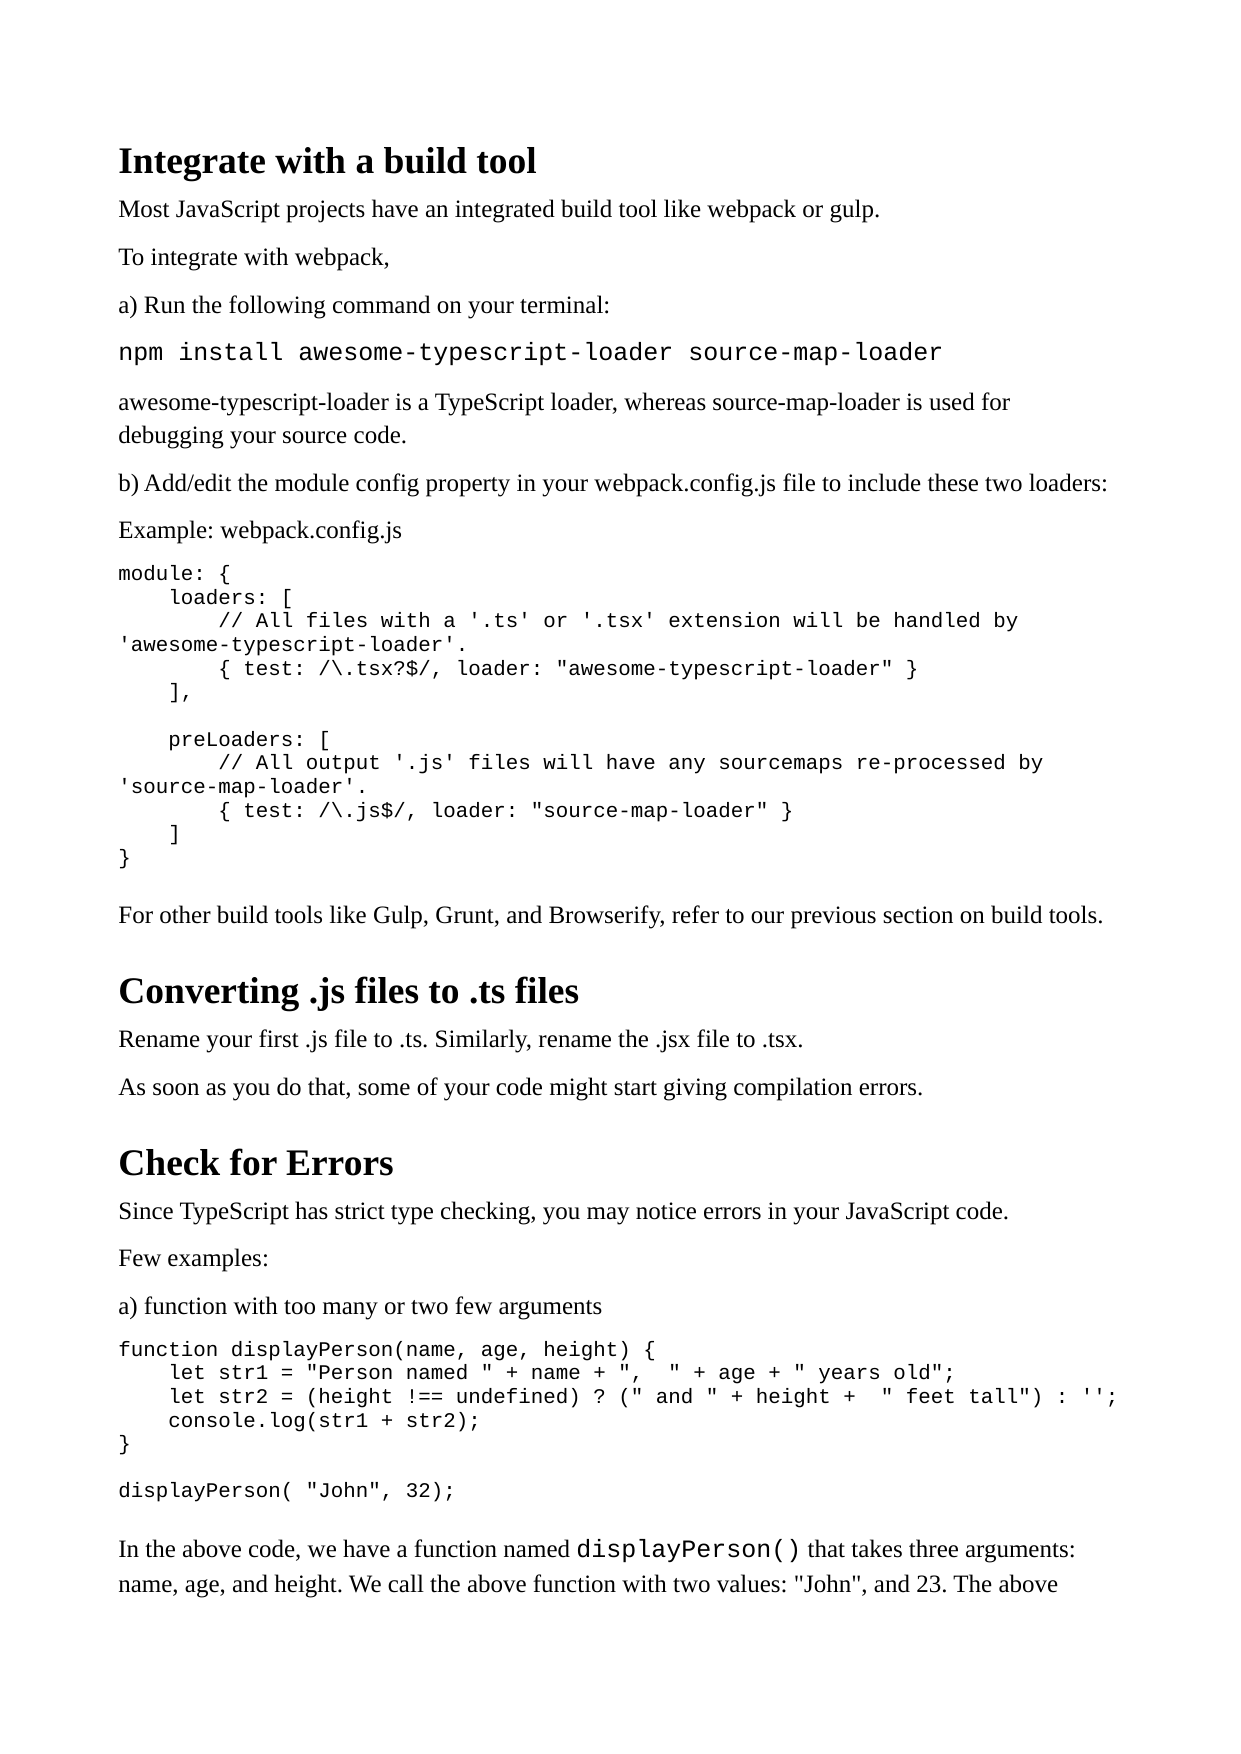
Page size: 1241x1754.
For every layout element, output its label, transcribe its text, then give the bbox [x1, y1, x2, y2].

text ], [118, 681, 1122, 705]
text Rename your first .js file to .ts. Similarly, rename the .jsx file to .tsx. [118, 1024, 1122, 1053]
text Few examples: [118, 1243, 1122, 1272]
text Most JavaScript projects have an integrated build tool like webpack or gulp. [118, 194, 1122, 223]
text npm install awesome-typescript-loader source-map-loader [118, 337, 1122, 368]
text b) Add/edit the module config property in your webpack.config.js file to include these two loaders: [118, 468, 1122, 497]
text // All output '.js' files will have any sourcemaps re-processed by 'source-map-loader'. [118, 752, 1122, 800]
text To integrate with webpack, [118, 242, 1122, 271]
text In the above code, we have a function named displayPerson() that takes three arguments: name, age, and height. We call the above function with two values: "John", and 23. The above [118, 1534, 1122, 1597]
text a) function with too many or two few arguments [118, 1291, 1122, 1320]
subtitle Check for Errors [118, 1140, 1122, 1183]
text Example: webpack.config.js [118, 516, 1122, 544]
text let str2 = (height !== undefined) ? (" and " + height + " feet tall") : ''; [118, 1386, 1122, 1409]
text { test: /\.tsx?$/, loader: "awesome-typescript-loader" } [118, 658, 1122, 681]
text } [118, 1433, 1122, 1457]
text preLoaders: [ [118, 729, 1122, 752]
text function displayPerson(name, age, height) { [118, 1339, 1122, 1362]
subtitle Integrate with a build tool [118, 139, 1122, 182]
text displayPerson( "John", 32); [118, 1481, 1122, 1504]
text console.log(str1 + str2); [118, 1409, 1122, 1433]
text ] [118, 823, 1122, 847]
text loaders: [ [118, 587, 1122, 611]
subtitle Converting .js files to .ts files [118, 968, 1122, 1012]
text module: { [118, 563, 1122, 587]
text } [118, 847, 1122, 871]
text For other build tools like Gulp, Grunt, and Browserify, refer to our previous section on build tools. [118, 900, 1122, 929]
text let str1 = "Person named " + name + ", " + age + " years old"; [118, 1362, 1122, 1386]
text { test: /\.js$/, loader: "source-map-loader" } [118, 800, 1122, 823]
text awesome-typescript-loader is a TypeScript loader, whereas source-map-loader is used for debugging your source code. [118, 387, 1122, 449]
text As soon as you do that, some of your code might start giving compilation errors. [118, 1072, 1122, 1101]
text Since TypeScript has strict type checking, you may notice errors in your JavaScript code. [118, 1196, 1122, 1224]
text a) Run the following command on your terminal: [118, 290, 1122, 318]
text // All files with a '.ts' or '.tsx' extension will be handled by 'awesome-typescript-loader'. [118, 611, 1122, 658]
